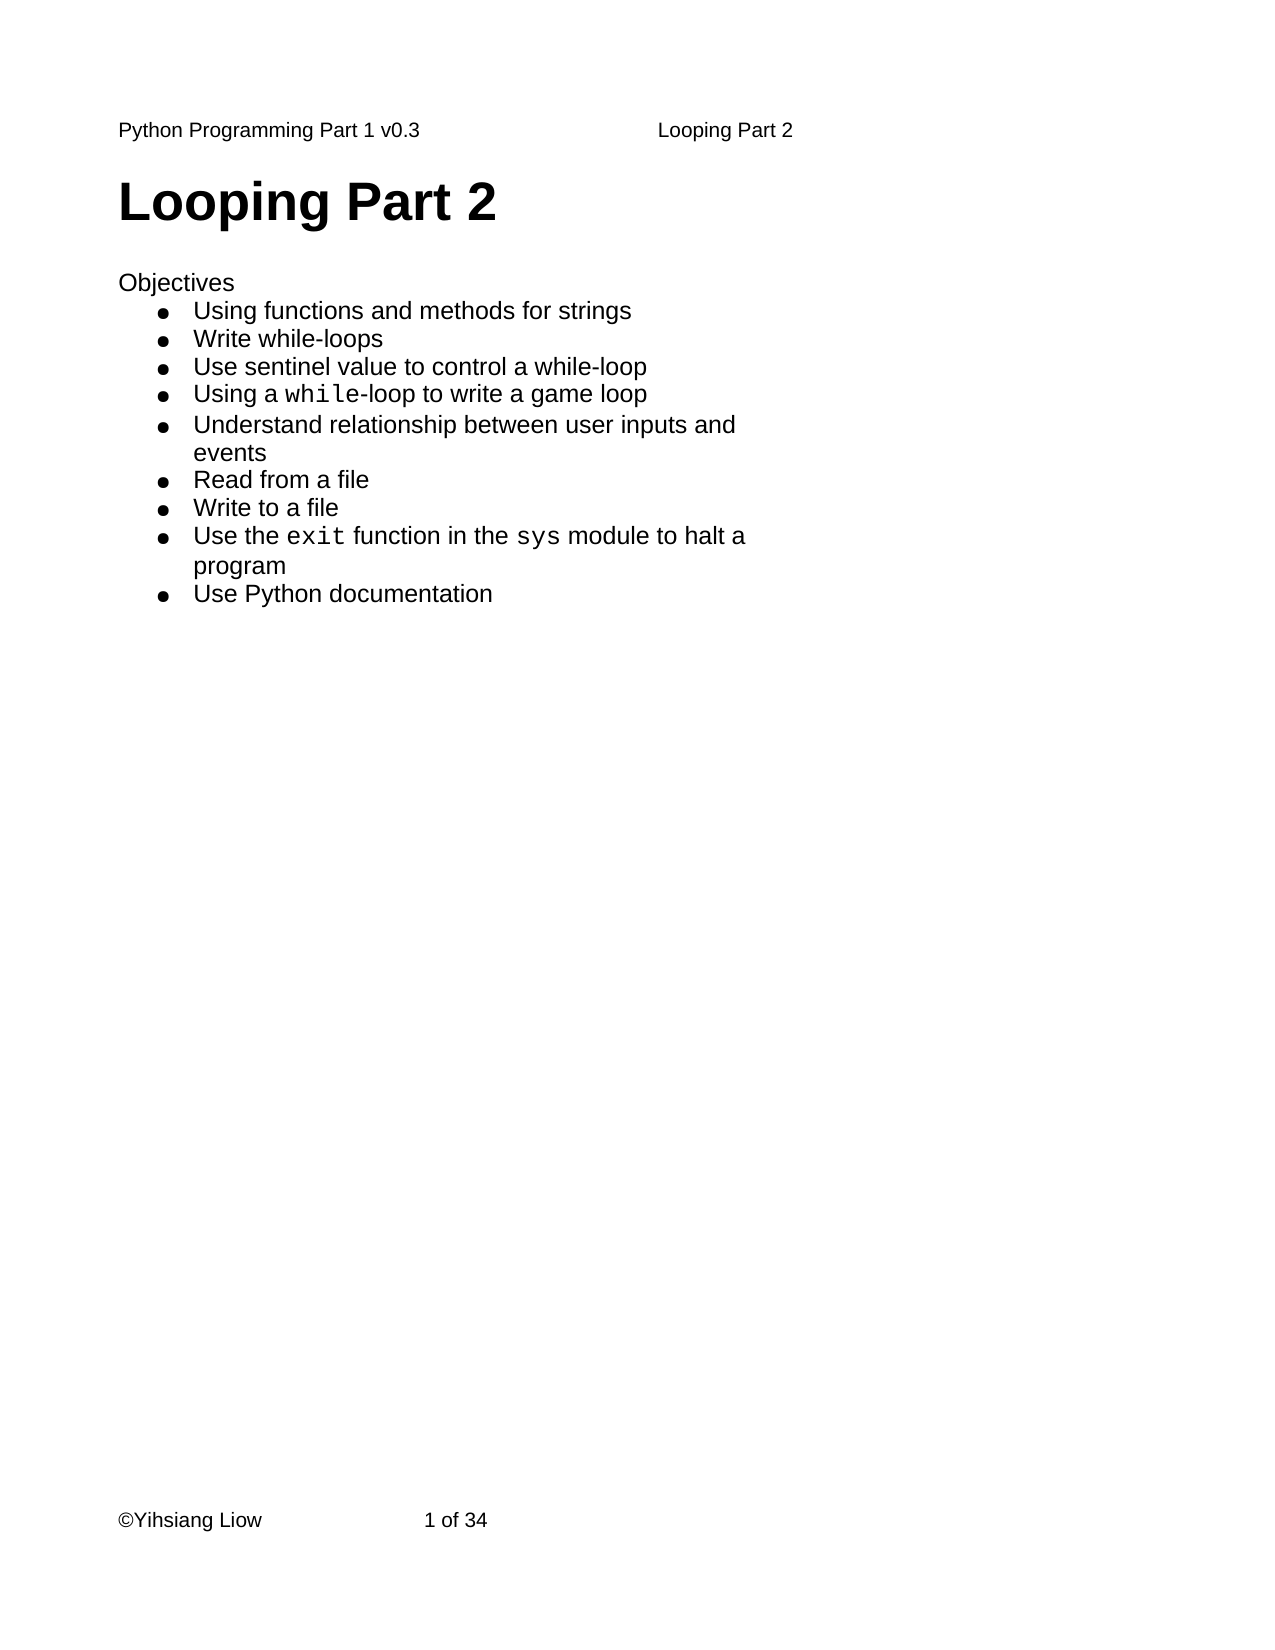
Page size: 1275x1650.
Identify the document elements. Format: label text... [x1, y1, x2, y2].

list Write while-loops [156, 324, 793, 352]
list Use sentinel value to control a while-loop [156, 352, 793, 380]
list Use Python documentation [156, 580, 793, 608]
text Looping Part 2 [118, 171, 793, 231]
list Understand relationship between user inputs and events [156, 410, 793, 466]
list Read from a file [156, 466, 793, 494]
text Objectives [118, 269, 793, 297]
list Using functions and methods for strings [156, 297, 793, 324]
list Write to a file [156, 494, 793, 522]
list Using a while-loop to write a game loop [156, 380, 793, 410]
list Use the exit function in the sys module to halt a program [156, 522, 793, 580]
